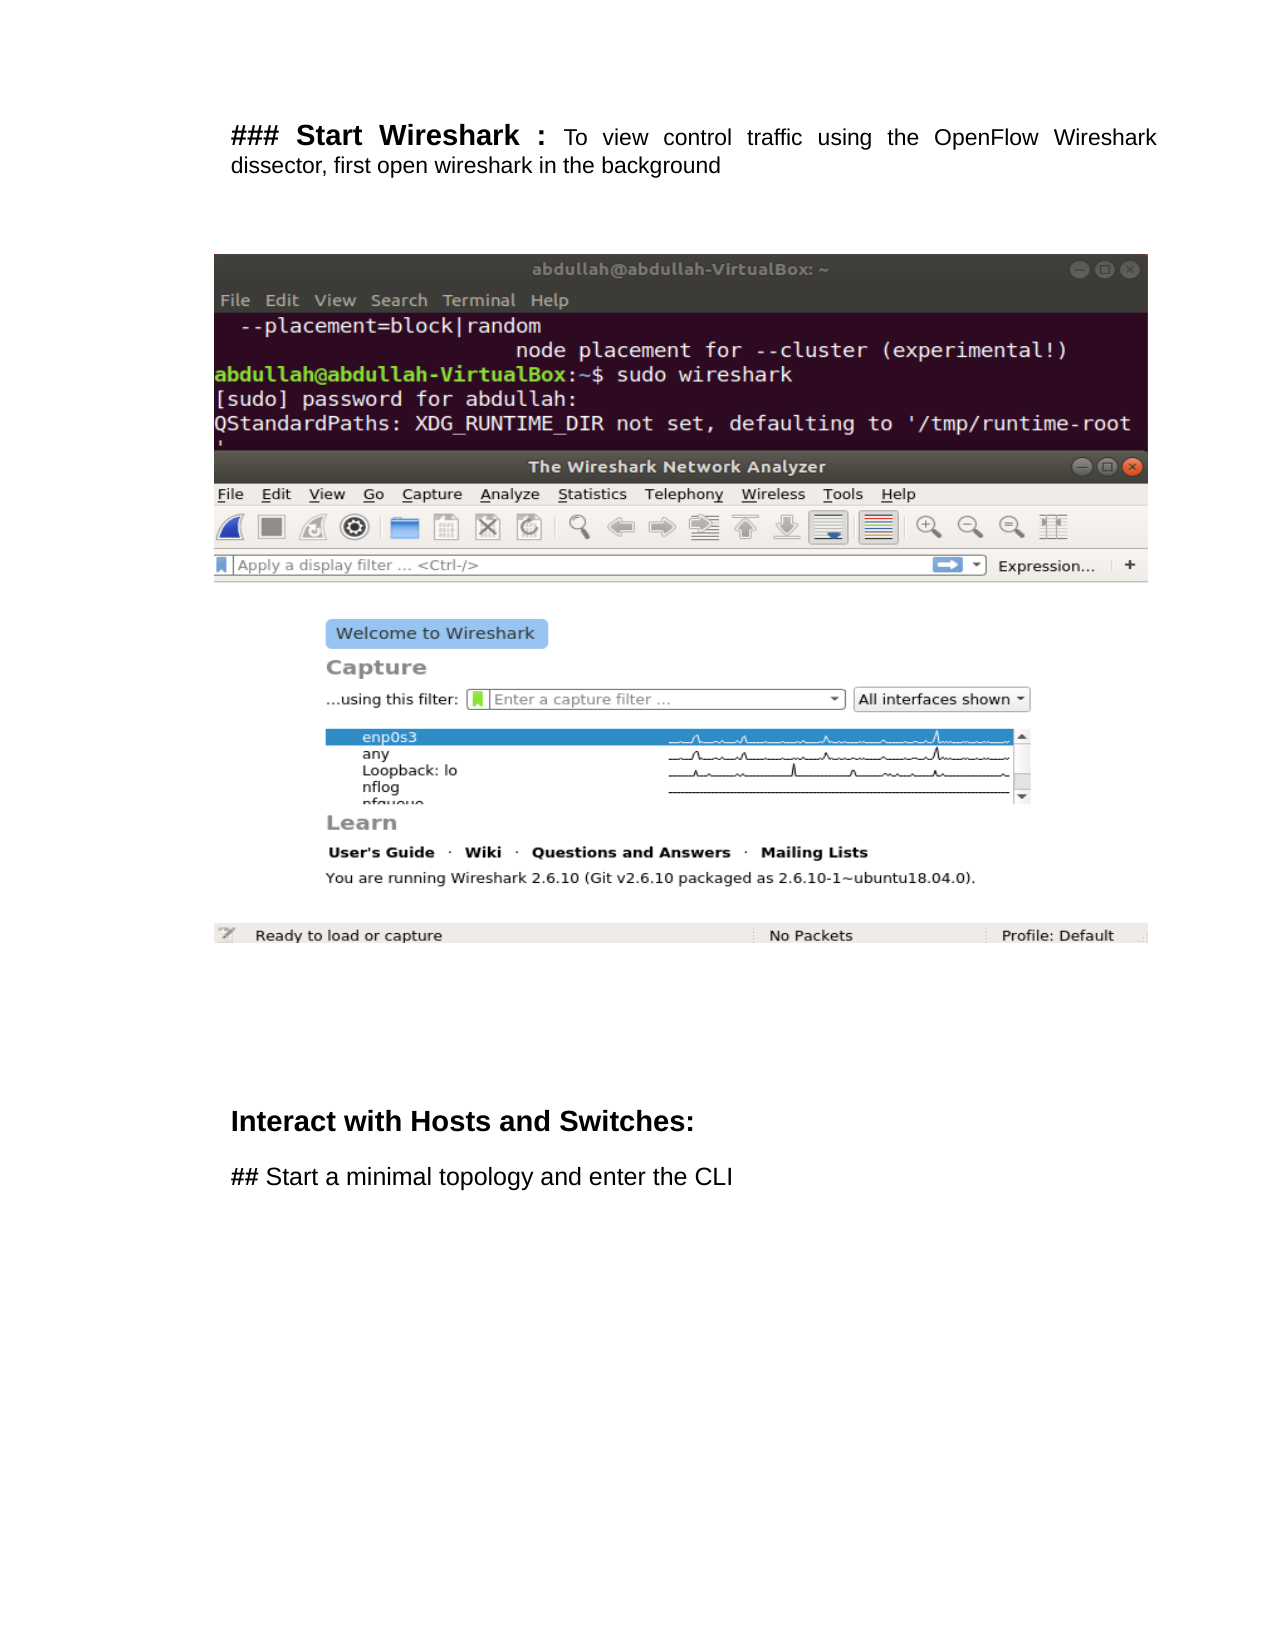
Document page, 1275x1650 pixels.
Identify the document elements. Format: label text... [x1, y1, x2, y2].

list ## Start a minimal topology and enter the CLI [231, 1162, 1157, 1191]
picture [214, 254, 1148, 943]
subtitle Interact with Hosts and Switches: [231, 1104, 1157, 1137]
subtitle ### Start Wireshark : To view control traffic using the OpenFlow Wireshark dissector, first open wireshark in the background [231, 118, 1157, 178]
